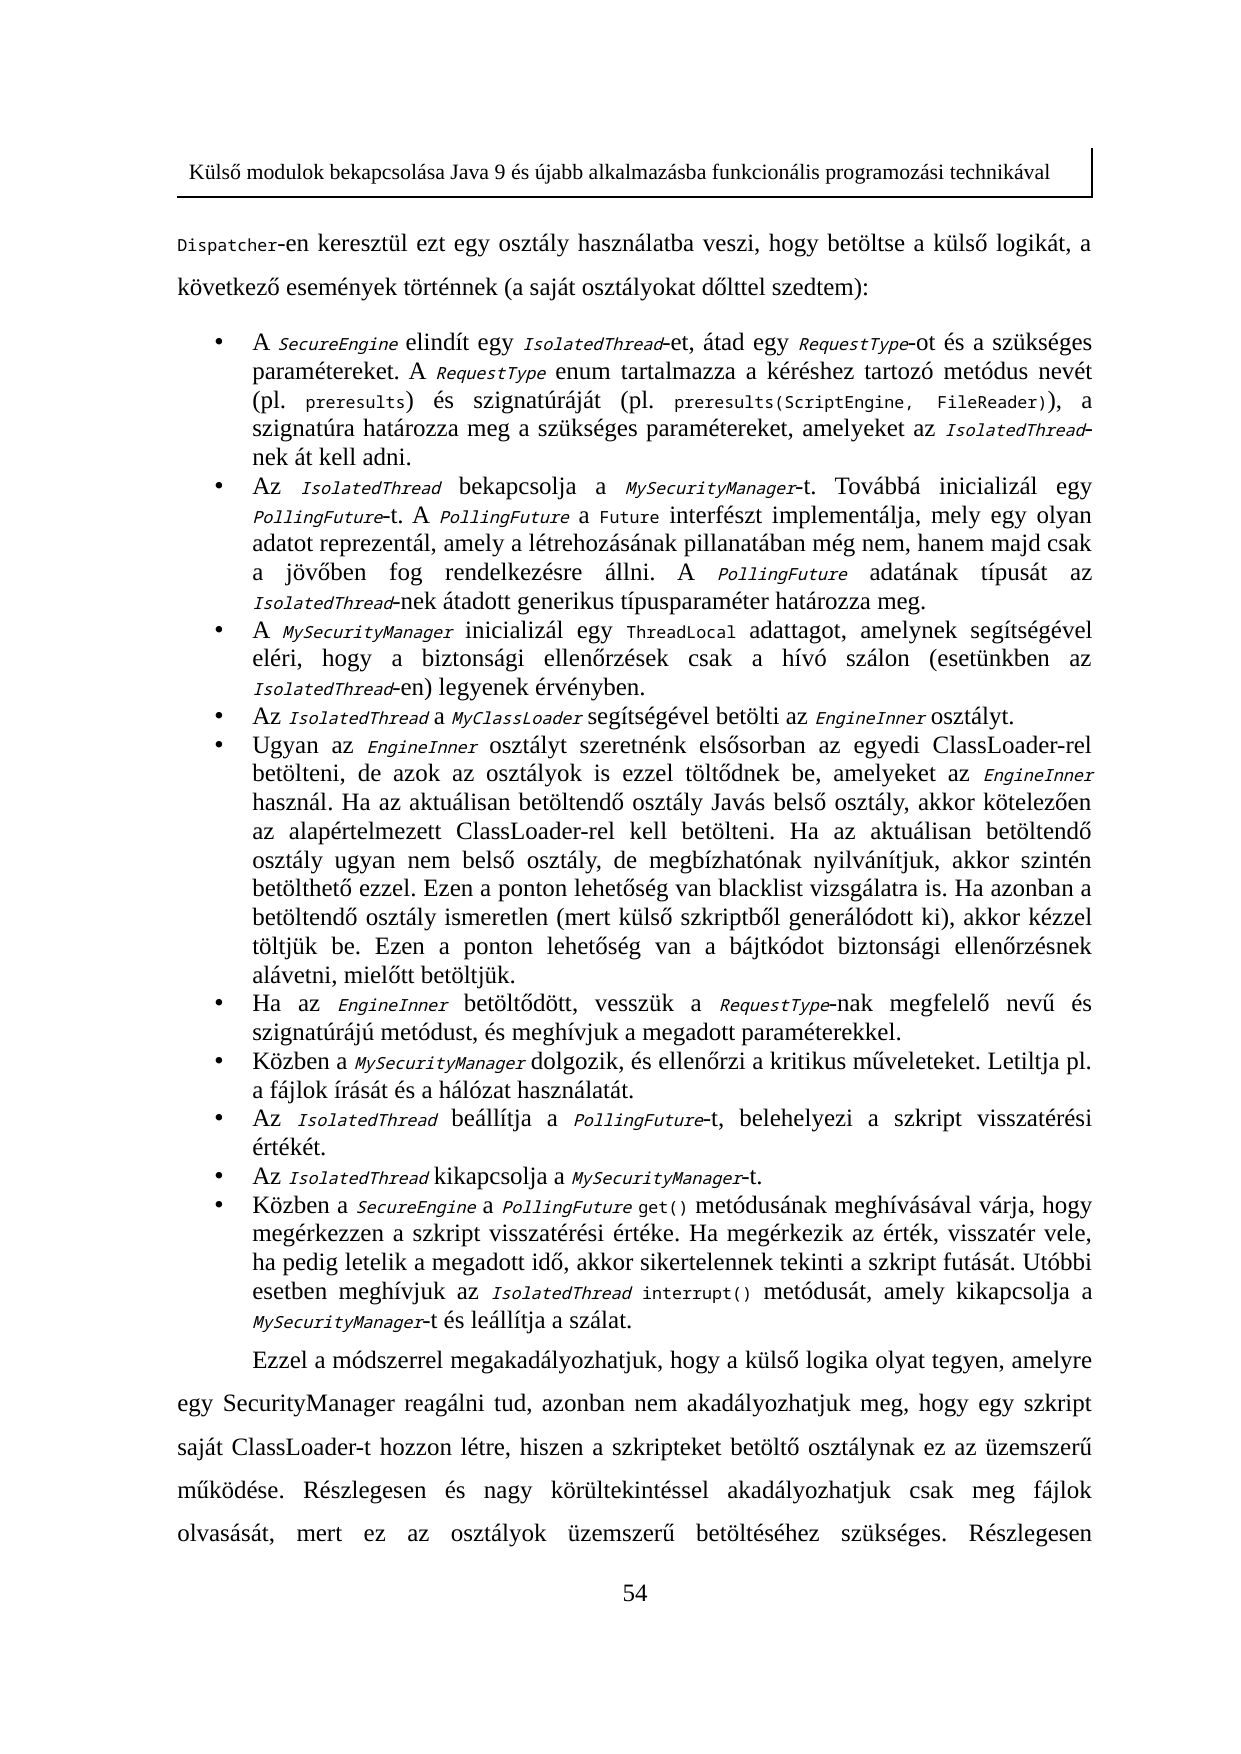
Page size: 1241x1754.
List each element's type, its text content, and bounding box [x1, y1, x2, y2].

list Ugyan az EngineInner osztályt szeretnénk elsősorban az egyedi ClassLoader-rel betölteni, de azok az osztályok is ezzel töltődnek be, amelyeket az EngineInner használ. Ha az aktuálisan betöltendő osztály Javás belső osztály, akkor kötelezően az alapértelmezett ClassLoader-rel kell betölteni. Ha az aktuálisan betöltendő osztály ugyan nem belső osztály, de megbízhatónak nyilvánítjuk, akkor szintén betölthető ezzel. Ezen a ponton lehetőség van blacklist vizsgálatra is. Ha azonban a betöltendő osztály ismeretlen (mert külső szkriptből generálódott ki), akkor kézzel töltjük be. Ezen a ponton lehetőség van a bájtkódot biztonsági ellenőrzésnek alávetni, mielőtt betöltjük. [214, 730, 1093, 988]
list Az IsolatedThread bekapcsolja a MySecurityManager-t. Továbbá inicializál egy PollingFuture-t. A PollingFuture a Future interfészt implementálja, mely egy olyan adatot reprezentál, amely a létrehozásának pillanatában még nem, hanem majd csak a jövőben fog rendelkezésre állni. A PollingFuture adatának típusát az IsolatedThread-nek átadott generikus típusparaméter határozza meg. [214, 471, 1093, 615]
text Dispatcher-en keresztül ezt egy osztály használatba veszi, hogy betöltse a külső logikát, a következő események történnek (a saját osztályokat dőlttel szedtem): [177, 228, 1093, 300]
list A SecureEngine elindít egy IsolatedThread-et, átad egy RequestType-ot és a szükséges paramétereket. A RequestType enum tartalmazza a kéréshez tartozó metódus nevét (pl. preresults) és szignatúráját (pl. preresults(ScriptEngine, FileReader)), a szignatúra határozza meg a szükséges paramétereket, amelyeket az IsolatedThread-nek át kell adni. [214, 327, 1093, 471]
text Ezzel a módszerrel megakadályozhatjuk, hogy a külső logika olyat tegyen, amelyre egy SecurityManager reagálni tud, azonban nem akadályozhatjuk meg, hogy egy szkript saját ClassLoader-t hozzon létre, hiszen a szkripteket betöltő osztálynak ez az üzemszerű működése. Részlegesen és nagy körültekintéssel akadályozhatjuk csak meg fájlok olvasását, mert ez az osztályok üzemszerű betöltéséhez szükséges. Részlegesen [177, 1345, 1093, 1547]
list Az IsolatedThread a MyClassLoader segítségével betölti az EngineInner osztályt. [214, 701, 1093, 730]
list Az IsolatedThread beállítja a PollingFuture-t, belehelyezi a szkript visszatérési értékét. [214, 1103, 1093, 1161]
list A MySecurityManager inicializál egy ThreadLocal adattagot, amelynek segítségével eléri, hogy a biztonsági ellenőrzések csak a hívó szálon (esetünkben az IsolatedThread-en) legyenek érvényben. [214, 615, 1093, 701]
list Közben a MySecurityManager dolgozik, és ellenőrzi a kritikus műveleteket. Letiltja pl. a fájlok írását és a hálózat használatát. [214, 1046, 1093, 1103]
list Az IsolatedThread kikapcsolja a MySecurityManager-t. [214, 1161, 1093, 1190]
list Ha az EngineInner betöltődött, vesszük a RequestType-nak megfelelő nevű és szignatúrájú metódust, és meghívjuk a megadott paraméterekkel. [214, 988, 1093, 1046]
list Közben a SecureEngine a PollingFuture get() metódusának meghívásával várja, hogy megérkezzen a szkript visszatérési értéke. Ha megérkezik az érték, visszatér vele, ha pedig letelik a megadott idő, akkor sikertelennek tekinti a szkript futását. Utóbbi esetben meghívjuk az IsolatedThread interrupt() metódusát, amely kikapcsolja a MySecurityManager-t és leállítja a szálat. [214, 1190, 1093, 1333]
